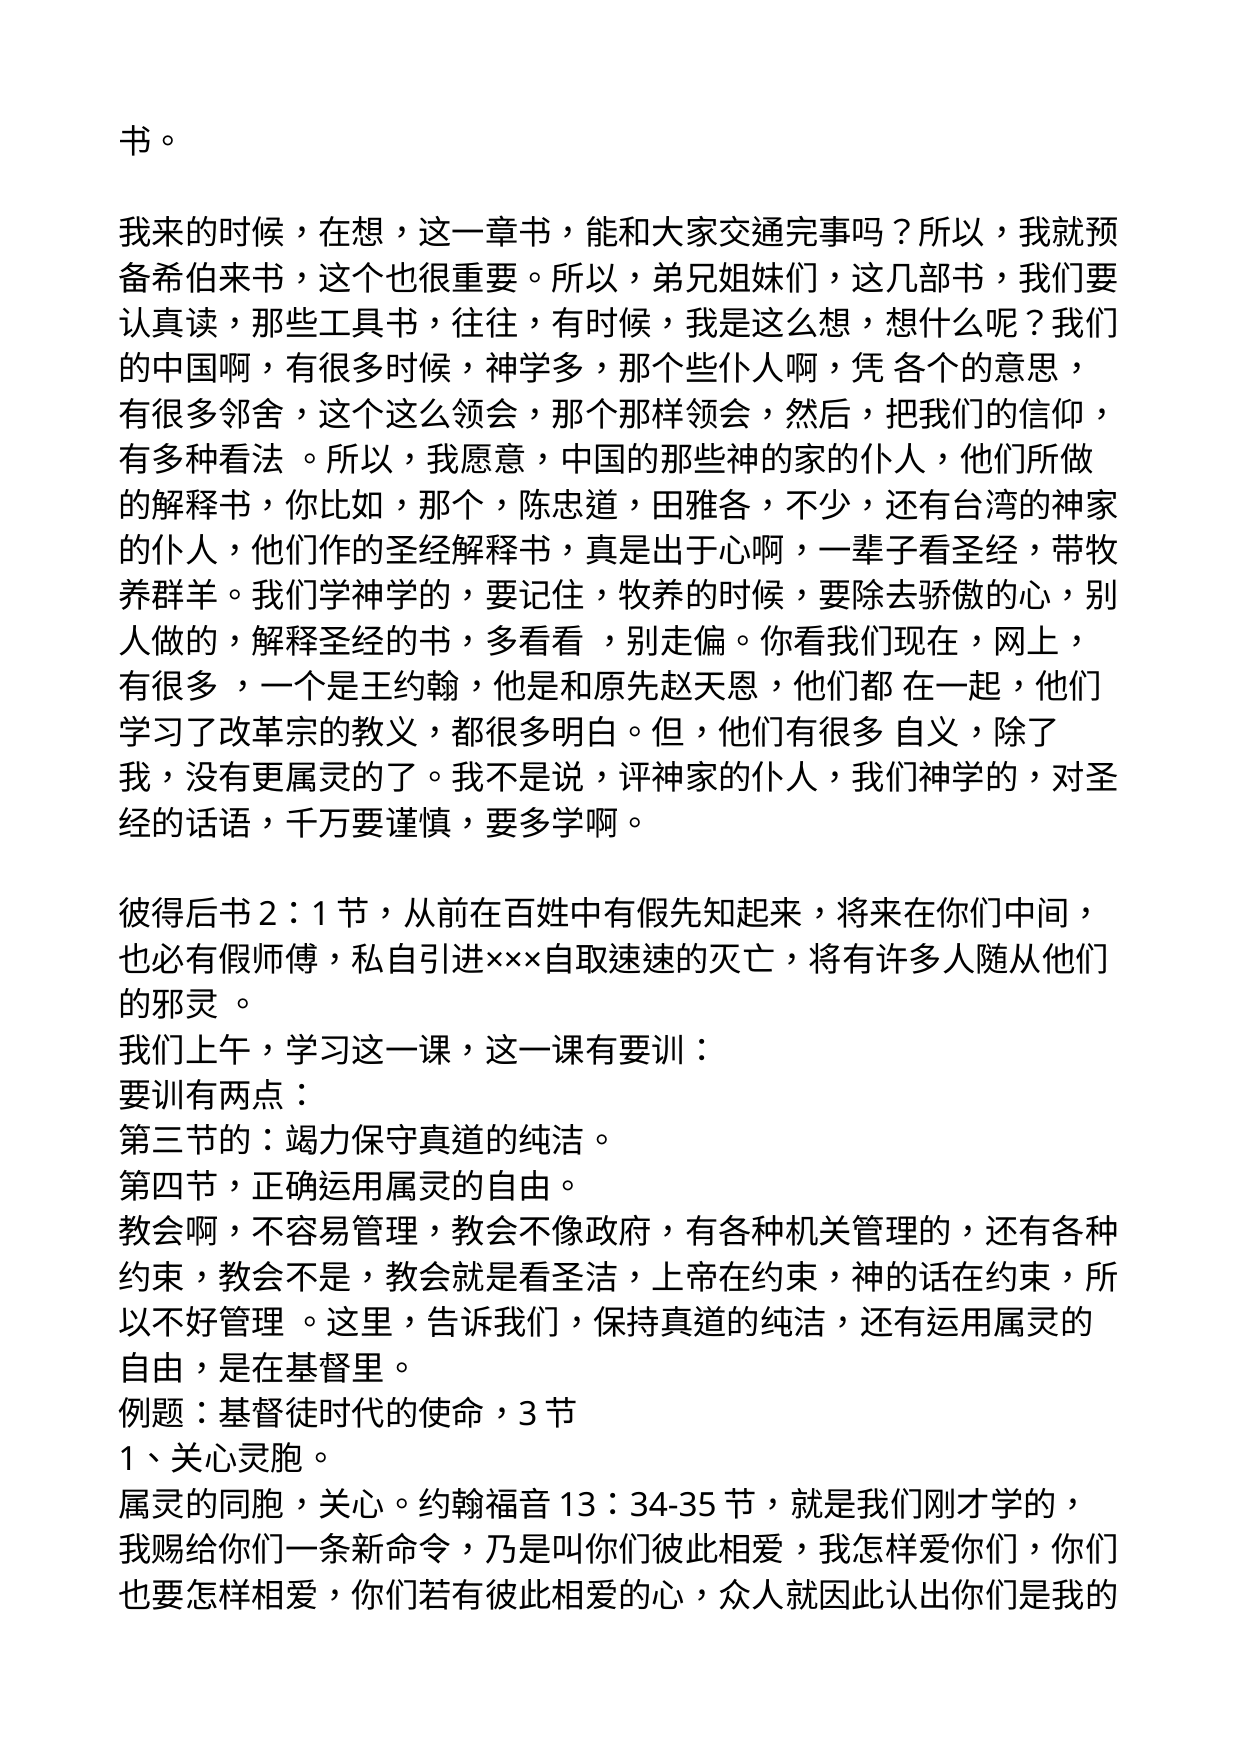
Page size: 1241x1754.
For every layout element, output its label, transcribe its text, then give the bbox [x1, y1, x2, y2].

text 教会啊，不容易管理，教会不像政府，有各种机关管理的，还有各种约束，教会不是，教会就是看圣洁，上帝在约束，神的话在约束，所以不好管理 。这里，告诉我们，保持真道的纯洁，还有运用属灵的自由，是在基督里。 [118, 1208, 1122, 1390]
text 我们上午，学习这一课，这一课有要训： [118, 1026, 1122, 1072]
text 1、关心灵胞。 [118, 1435, 1122, 1481]
text 第三节的：竭力保守真道的纯洁。 [118, 1117, 1122, 1163]
text 书。 [118, 118, 1122, 163]
text 例题：基督徒时代的使命，3节 [118, 1390, 1122, 1435]
text 要训有两点： [118, 1072, 1122, 1117]
text 我来的时候，在想，这一章书，能和大家交通完事吗？所以，我就预备希伯来书，这个也很重要。所以，弟兄姐妹们，这几部书，我们要认真读，那些工具书，往往，有时候，我是这么想，想什么呢？我们的中国啊，有很多时候，神学多，那个些仆人啊，凭 各个的意思，有很多邻舍，这个这么领会，那个那样领会，然后，把我们的信仰，有多种看法 。所以，我愿意，中国的那些神的家的仆人，他们所做的解释书，你比如，那个，陈忠道，田雅各，不少，还有台湾的神家的仆人，他们作的圣经解释书，真是出于心啊，一辈子看圣经，带牧养群羊。我们学神学的，要记住，牧养的时候，要除去骄傲的心，别人做的，解释圣经的书，多看看 ，别走偏。你看我们现在，网上，有很多 ，一个是王约翰，他是和原先赵天恩，他们都 在一起，他们学习了改革宗的教义，都很多明白。但，他们有很多 自义，除了我，没有更属灵的了。我不是说，评神家的仆人，我们神学的，对圣经的话语，千万要谨慎，要多学啊。 [118, 209, 1122, 845]
text 属灵的同胞，关心。约翰福音13：34-35节，就是我们刚才学的，我赐给你们一条新命令，乃是叫你们彼此相爱，我怎样爱你们，你们也要怎样相爱，你们若有彼此相爱的心，众人就因此认出你们是我的 [118, 1481, 1122, 1617]
text 彼得后书2：1节，从前在百姓中有假先知起来，将来在你们中间，也必有假师傅，私自引进×××自取速速的灭亡，将有许多人随从他们的邪灵 。 [118, 890, 1122, 1026]
text 第四节，正确运用属灵的自由。 [118, 1163, 1122, 1208]
